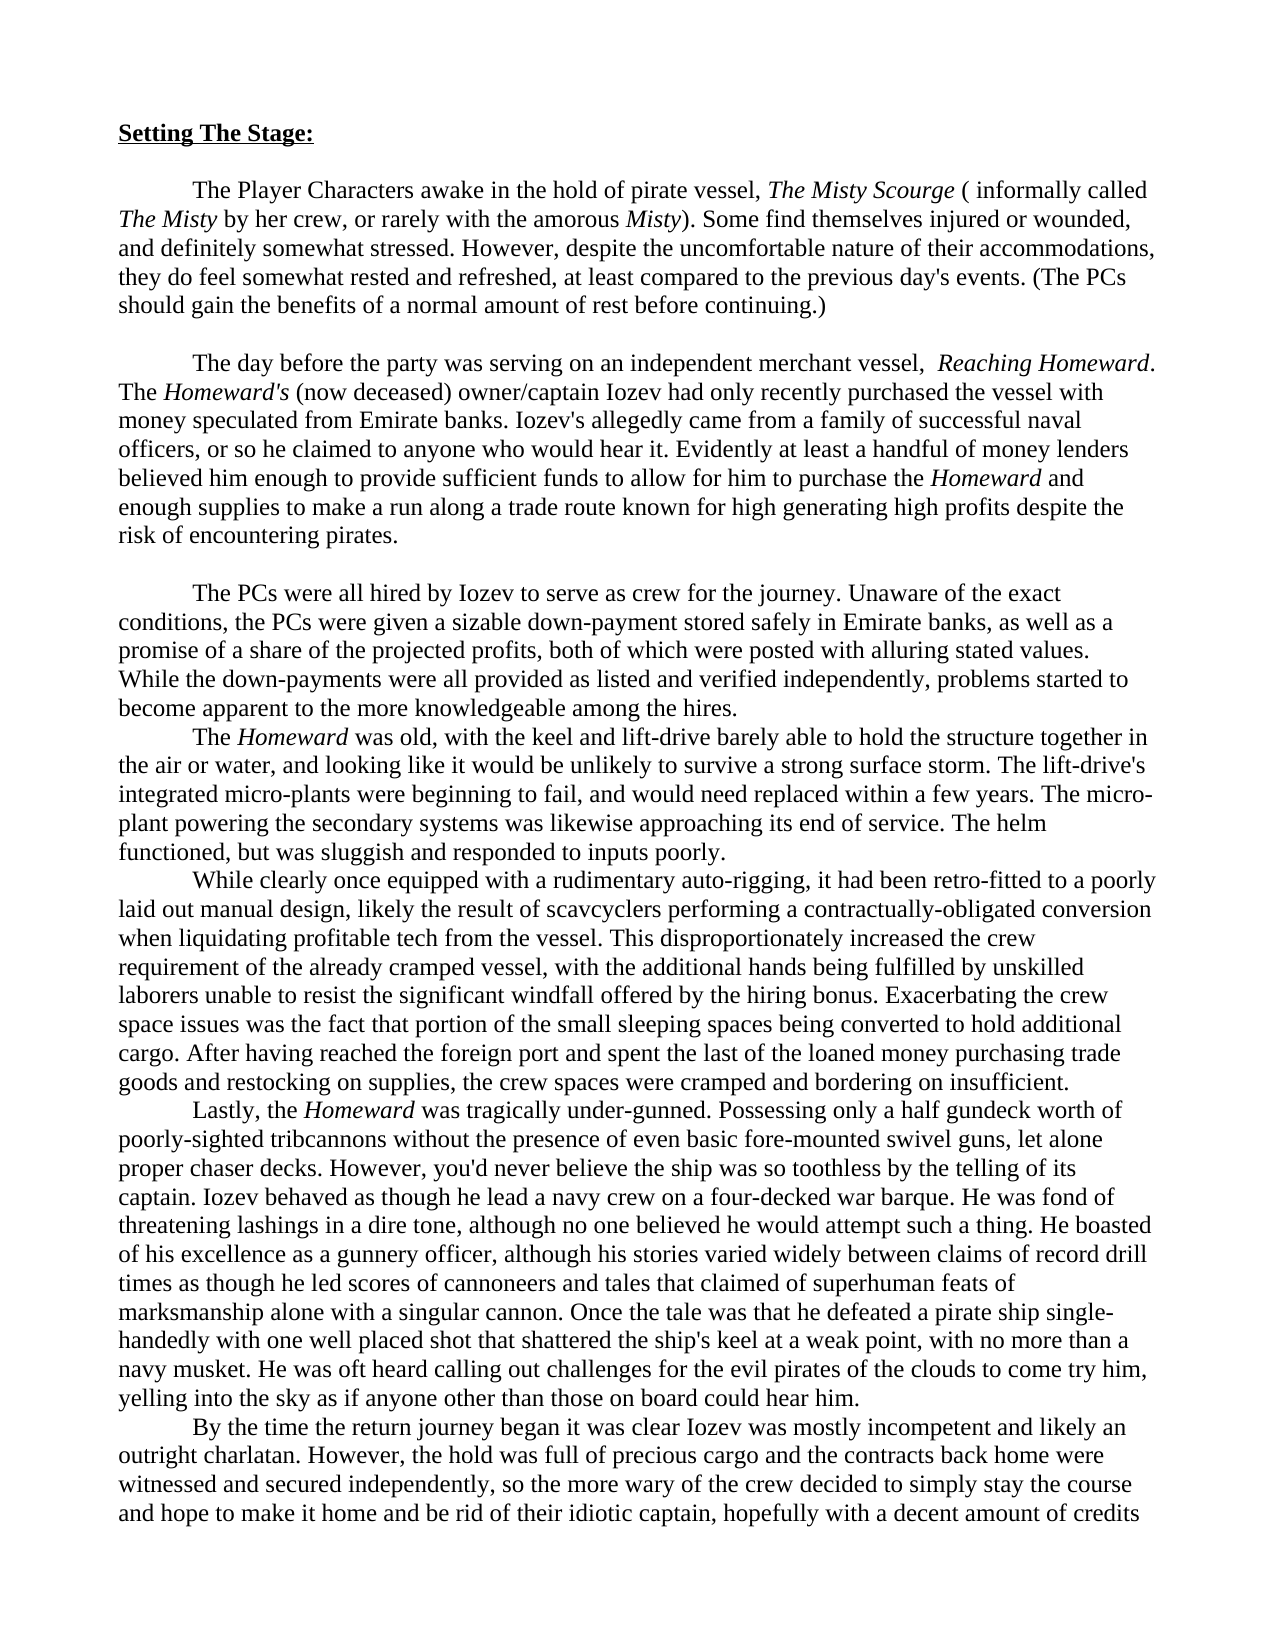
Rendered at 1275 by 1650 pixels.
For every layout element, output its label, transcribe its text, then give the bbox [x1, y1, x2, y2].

text While clearly once equipped with a rudimentary auto-rigging, it had been retro-fitted to a poorly laid out manual design, likely the result of scavcyclers performing a contractually-obligated conversion when liquidating profitable tech from the vessel. This disproportionately increased the crew requirement of the already cramped vessel, with the additional hands being fulfilled by unskilled laborers unable to resist the significant windfall offered by the hiring bonus. Exacerbating the crew space issues was the fact that portion of the small sleeping spaces being converted to hold additional cargo. After having reached the foreign port and spent the last of the loaned money purchasing trade goods and restocking on supplies, the crew spaces were cramped and bordering on insufficient. [118, 866, 1157, 1096]
text Lastly, the Homeward was tragically under-gunned. Possessing only a half gundeck worth of poorly-sighted tribcannons without the presence of even basic fore-mounted swivel guns, let alone proper chaser decks. However, you'd never believe the ship was so toothless by the telling of its captain. Iozev behaved as though he lead a navy crew on a four-decked war barque. He was fond of threatening lashings in a dire tone, although no one believed he would attempt such a thing. He boasted of his excellence as a gunnery officer, although his stories varied widely between claims of record drill times as though he led scores of cannoneers and tales that claimed of superhuman feats of marksmanship alone with a singular cannon. Once the tale was that he defeated a pirate ship single-handedly with one well placed shot that shattered the ship's keel at a weak point, with no more than a navy musket. He was oft heard calling out challenges for the evil pirates of the clouds to come try him, yelling into the sky as if anyone other than those on board could hear him. [118, 1096, 1157, 1412]
text The Homeward was old, with the keel and lift-drive barely able to hold the structure together in the air or water, and looking like it would be unlikely to survive a strong surface storm. The lift-drive's integrated micro-plants were beginning to fail, and would need replaced within a few years. The micro-plant powering the secondary systems was likewise approaching its end of service. The helm functioned, but was sluggish and responded to inputs poorly. [118, 722, 1157, 866]
text The Homeward's (now deceased) owner/captain Iozev had only recently purchased the vessel with money speculated from Emirate banks. Iozev's allegedly came from a family of successful naval officers, or so he claimed to anyone who would hear it. Evidently at least a handful of money lenders believed him enough to provide sufficient funds to allow for him to purchase the Homeward and enough supplies to make a run along a trade route known for high generating high profits despite the risk of encountering pirates. [118, 377, 1157, 549]
text The day before the party was serving on an independent merchant vessel, Reaching Homeward. [118, 348, 1157, 377]
text Setting The Stage: [118, 118, 1157, 147]
text The Misty by her crew, or rarely with the amorous Misty). Some find themselves injured or wounded, and definitely somewhat stressed. However, despite the uncomfortable nature of their accommodations, they do feel somewhat rested and refreshed, at least compared to the previous day's events. (The PCs should gain the benefits of a normal amount of rest before continuing.) [118, 204, 1157, 319]
text The Player Characters awake in the hold of pirate vessel, The Misty Scourge ( informally called [118, 176, 1157, 204]
text The PCs were all hired by Iozev to serve as crew for the journey. Unaware of the exact conditions, the PCs were given a sizable down-payment stored safely in Emirate banks, as well as a promise of a share of the projected profits, both of which were posted with alluring stated values. While the down-payments were all provided as listed and verified independently, problems started to become apparent to the more knowledgeable among the hires. [118, 578, 1157, 722]
text By the time the return journey began it was clear Iozev was mostly incompetent and likely an outright charlatan. However, the hold was full of precious cargo and the contracts back home were witnessed and secured independently, so the more wary of the crew decided to simply stay the course and hope to make it home and be rid of their idiotic captain, hopefully with a decent amount of credits [118, 1412, 1157, 1527]
